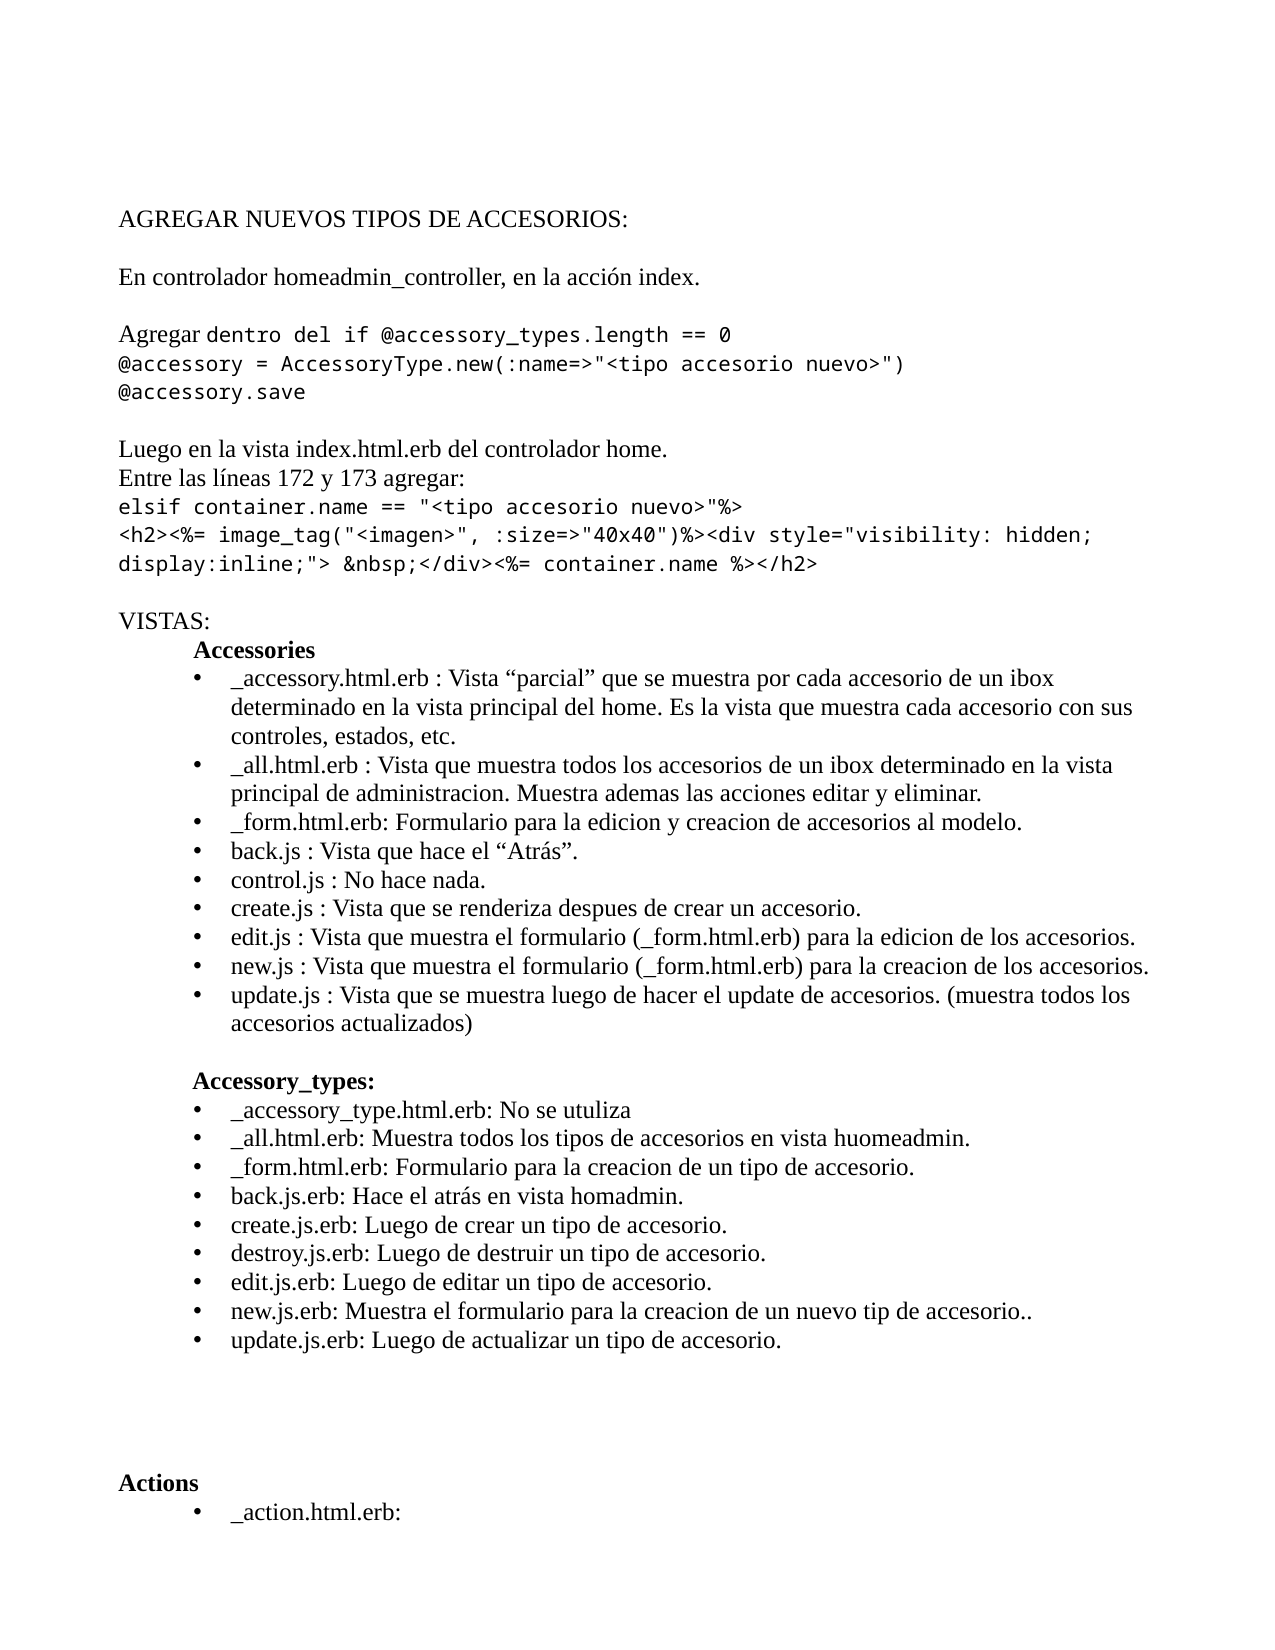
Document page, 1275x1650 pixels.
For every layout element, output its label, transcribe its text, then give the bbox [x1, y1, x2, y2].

list _all.html.erb: Muestra todos los tipos de accesorios en vista huomeadmin. [193, 1123, 1157, 1152]
list destroy.js.erb: Luego de destruir un tipo de accesorio. [193, 1238, 1157, 1267]
list _action.html.erb: [193, 1497, 1157, 1526]
list create.js.erb: Luego de crear un tipo de accesorio. [193, 1210, 1157, 1238]
text Actions [118, 1468, 1157, 1497]
list _form.html.erb: Formulario para la creacion de un tipo de accesorio. [193, 1152, 1157, 1181]
list new.js.erb: Muestra el formulario para la creacion de un nuevo tip de accesorio.. [193, 1296, 1157, 1325]
list control.js : No hace nada. [193, 865, 1157, 893]
list back.js.erb: Hace el atrás en vista homadmin. [193, 1181, 1157, 1210]
list update.js.erb: Luego de actualizar un tipo de accesorio. [193, 1325, 1157, 1353]
list edit.js : Vista que muestra el formulario (_form.html.erb) para la edicion de los accesorios. [193, 922, 1157, 951]
text @accessory = AccessoryType.new(:name=>"<tipo accesorio nuevo>") [118, 349, 1157, 377]
list _form.html.erb: Formulario para la edicion y creacion de accesorios al modelo. [193, 807, 1157, 836]
text @accessory.save [118, 377, 1157, 406]
list update.js : Vista que se muestra luego de hacer el update de accesorios. (muestra todos los accesorios actualizados) [193, 980, 1157, 1037]
text AGREGAR NUEVOS TIPOS DE ACCESORIOS: [118, 204, 1157, 233]
list _all.html.erb : Vista que muestra todos los accesorios de un ibox determinado en la vista principal de administracion. Muestra ademas las acciones editar y eliminar. [193, 750, 1157, 807]
list create.js : Vista que se renderiza despues de crear un accesorio. [193, 893, 1157, 922]
text elsif container.name == "<tipo accesorio nuevo>"%> [118, 492, 1157, 520]
text Agregar dentro del if @accessory_types.length == 0 [118, 319, 1157, 349]
list _accessory_type.html.erb: No se utuliza [193, 1095, 1157, 1123]
list edit.js.erb: Luego de editar un tipo de accesorio. [193, 1267, 1157, 1296]
list new.js : Vista que muestra el formulario (_form.html.erb) para la creacion de los accesorios. [193, 951, 1157, 980]
text Luego en la vista index.html.erb del controlador home. [118, 434, 1157, 463]
list Accessories [156, 635, 1157, 663]
text VISTAS: [118, 606, 1157, 635]
text En controlador homeadmin_controller, en la acción index. [118, 262, 1157, 291]
list back.js : Vista que hace el “Atrás”. [193, 836, 1157, 865]
text <h2><%= image_tag("<imagen>", :size=>"40x40")%><div style="visibility: hidden; display:inline;"> &nbsp;</div><%= container.name %></h2> [118, 520, 1157, 577]
text Accessory_types: [118, 1066, 1157, 1095]
text Entre las líneas 172 y 173 agregar: [118, 463, 1157, 492]
list _accessory.html.erb : Vista “parcial” que se muestra por cada accesorio de un ibox determinado en la vista principal del home. Es la vista que muestra cada accesorio con sus controles, estados, etc. [193, 663, 1157, 750]
